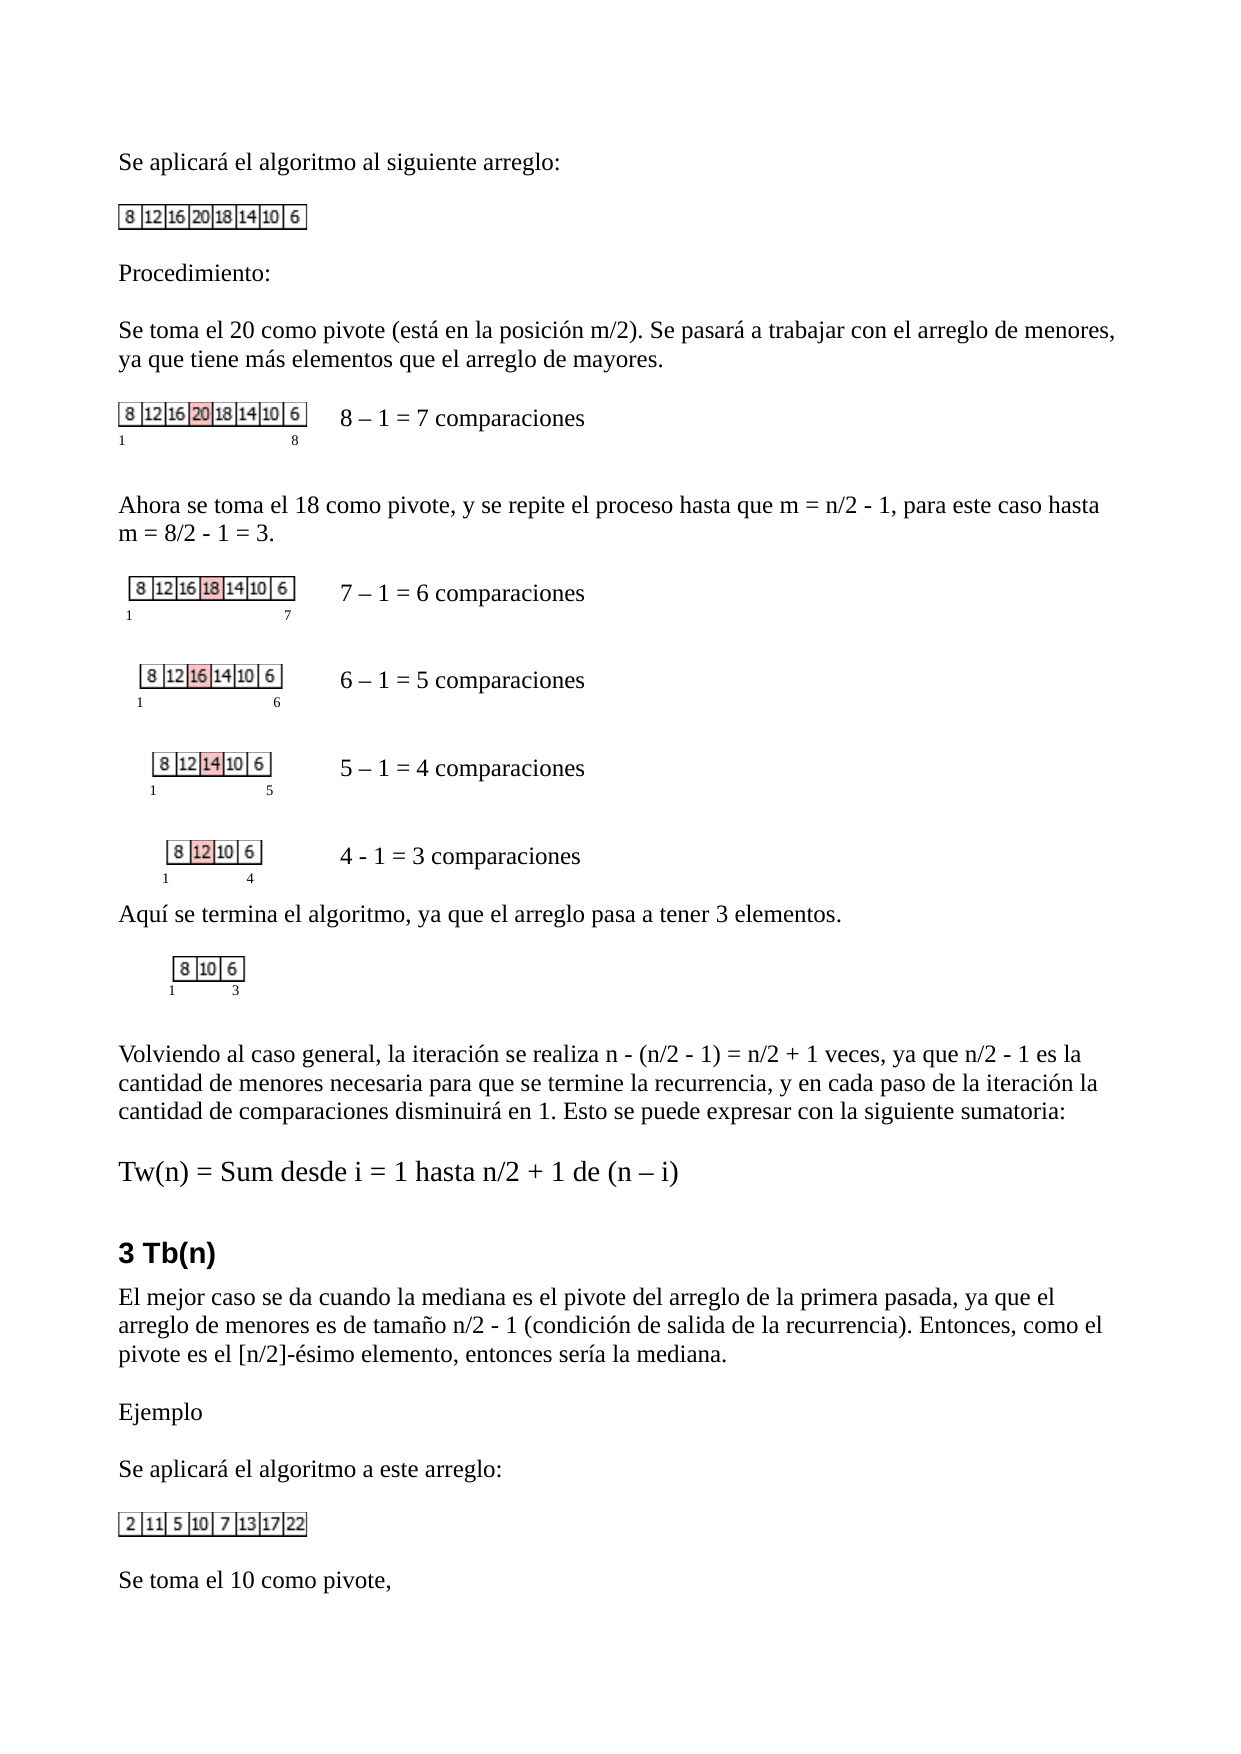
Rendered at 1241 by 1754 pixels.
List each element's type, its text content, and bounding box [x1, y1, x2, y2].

text 1 4 [118, 870, 1122, 899]
text Volviendo al caso general, la iteración se realiza n - (n/2 - 1) = n/2 + 1 veces, ya que n/2 - 1 es la cantidad de menores necesaria para que se termine la recurrencia, y en cada paso de la iteración la cantidad de comparaciones disminuirá en 1. Esto se puede expresar con la siguiente sumatoria: [118, 1039, 1122, 1125]
text 1 5 [118, 782, 1122, 811]
picture [118, 204, 308, 230]
text 1 6 [118, 694, 1122, 723]
text 1 3 [118, 981, 1122, 1010]
text Procedimiento: [118, 258, 1122, 287]
text Tw(n) = Sum desde i = 1 hasta n/2 + 1 de (n – i) [118, 1154, 1122, 1187]
text 6 – 1 = 5 comparaciones [118, 664, 1122, 694]
text Se aplicará el algoritmo al siguiente arreglo: [118, 147, 1122, 176]
text El mejor caso se da cuando la mediana es el pivote del arreglo de la primera pasada, ya que el arreglo de menores es de tamaño n/2 - 1 (condición de salida de la recurrencia). Entonces, como el pivote es el [n/2]-ésimo elemento, entonces sería la mediana. [118, 1282, 1122, 1368]
text 7 – 1 = 6 comparaciones [118, 576, 1122, 606]
text 1 7 [118, 606, 1122, 635]
text 4 - 1 = 3 comparaciones [118, 840, 1122, 870]
picture [118, 402, 308, 427]
text 5 – 1 = 4 comparaciones [118, 752, 1122, 782]
text Se toma el 20 como pivote (está en la posición m/2). Se pasará a trabajar con el arreglo de menores, ya que tiene más elementos que el arreglo de mayores. [118, 316, 1122, 373]
text Ejemplo [118, 1397, 1122, 1426]
picture [118, 576, 308, 601]
picture [118, 752, 308, 777]
picture [118, 1512, 308, 1537]
text 8 – 1 = 7 comparaciones [118, 402, 1122, 432]
text Se aplicará el algoritmo a este arreglo: [118, 1454, 1122, 1483]
subtitle 3 Tb(n) [118, 1236, 1122, 1269]
text Ahora se toma el 18 como pivote, y se repite el proceso hasta que m = n/2 - 1, para este caso hasta m = 8/2 - 1 = 3. [118, 490, 1122, 547]
picture [118, 664, 308, 689]
text Se toma el 10 como pivote, [118, 1566, 1122, 1594]
picture [118, 956, 308, 982]
text 1 8 [118, 432, 1122, 461]
picture [118, 840, 308, 865]
text Aquí se termina el algoritmo, ya que el arreglo pasa a tener 3 elementos. [118, 899, 1122, 928]
